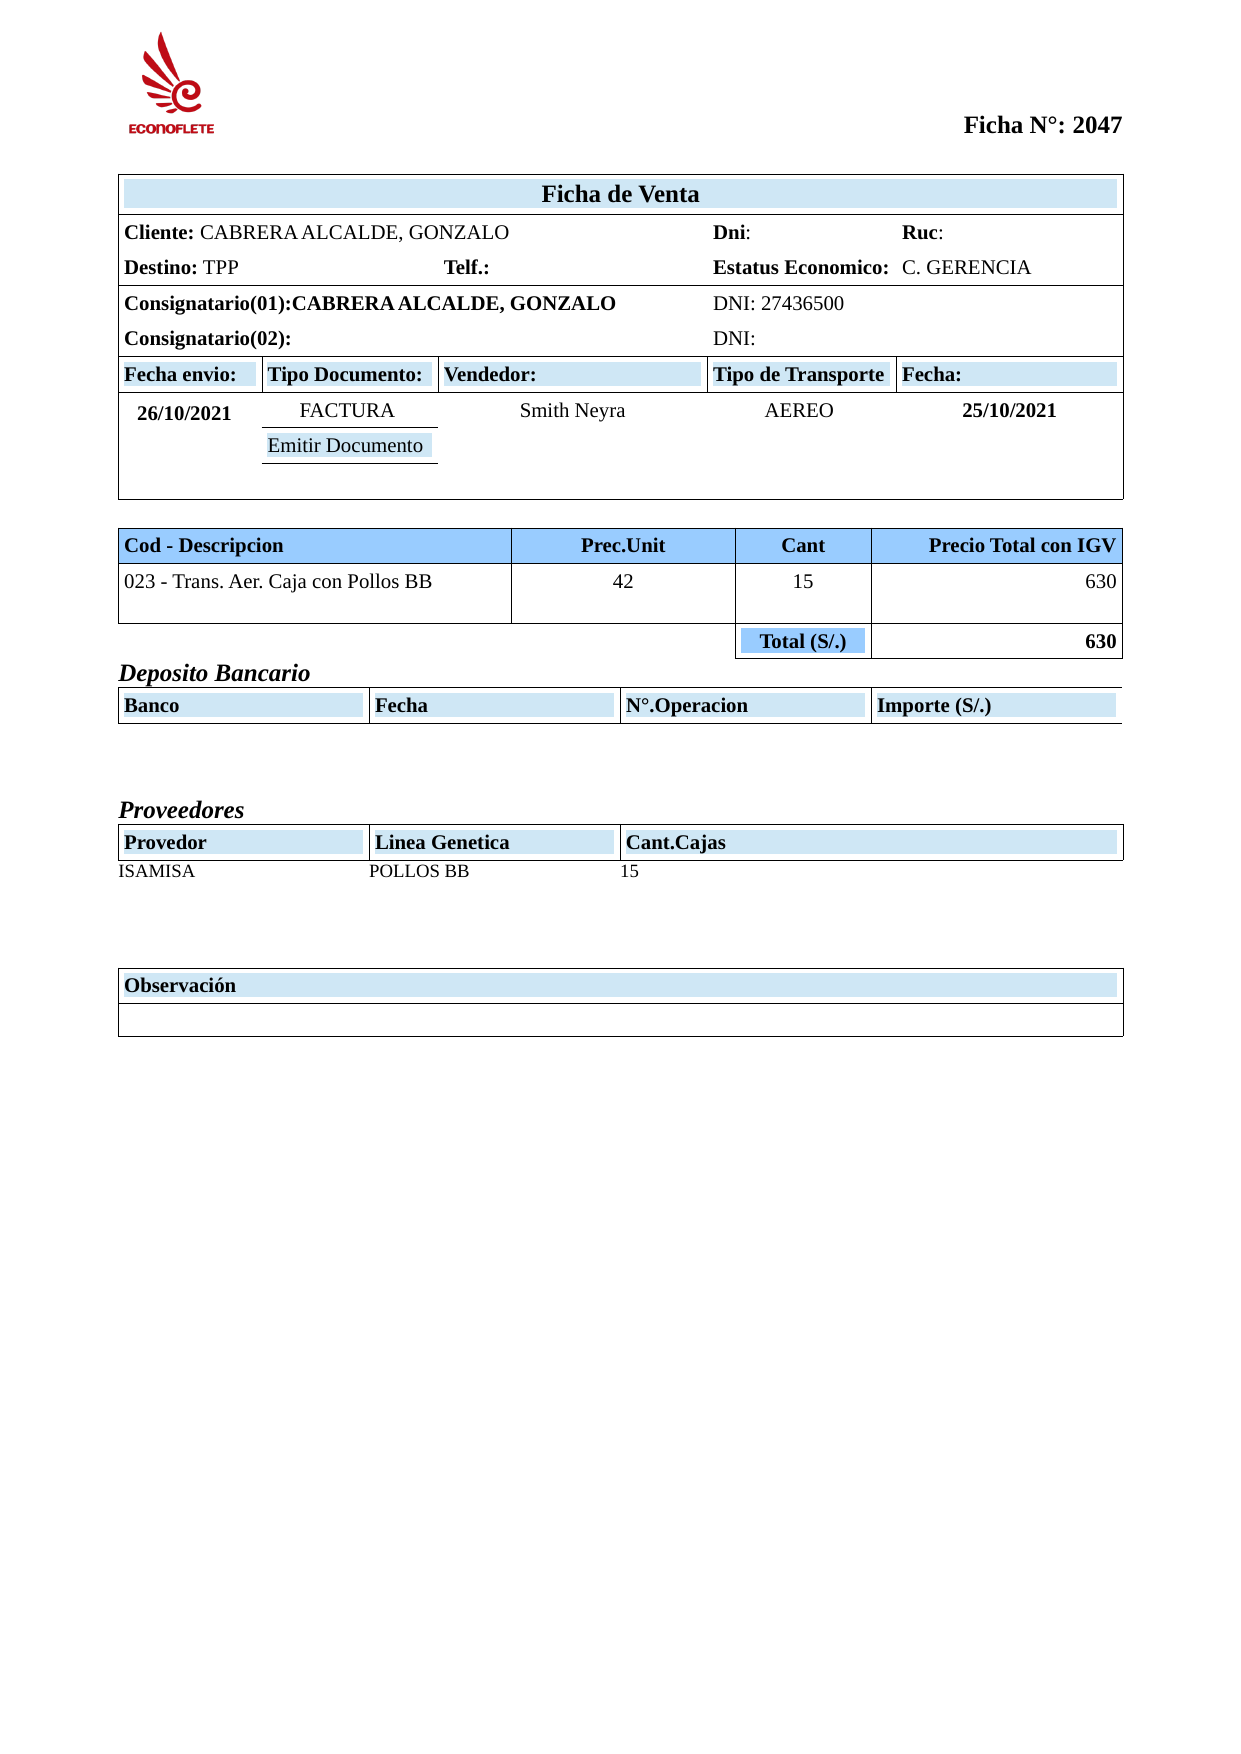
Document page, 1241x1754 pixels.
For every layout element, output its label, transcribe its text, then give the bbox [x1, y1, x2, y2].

table_cell [369, 771, 620, 795]
table_cell [871, 724, 1122, 747]
table_cell [620, 724, 871, 747]
table_cell [369, 724, 620, 747]
table_cell 15 [620, 861, 1123, 881]
table_cell [871, 747, 1122, 771]
table_header Ficha de Venta [119, 175, 1123, 214]
table_header Cant [736, 529, 871, 563]
table_cell ISAMISA [118, 861, 369, 881]
table_header Cant.Cajas [621, 825, 1123, 859]
table_cell 630 [872, 564, 1122, 623]
table_header Cod - Descripcion [119, 529, 511, 563]
table_cell [262, 464, 438, 498]
table_cell [369, 946, 620, 967]
table_header Fecha [370, 688, 620, 723]
table_cell Ruc: [896, 215, 1123, 249]
table_header N°.Operacion [621, 688, 871, 723]
table_cell DNI: 27436500 [707, 286, 1123, 321]
table_cell 15 [736, 564, 871, 623]
table_cell POLLOS BB [369, 861, 620, 881]
table_cell [620, 747, 871, 771]
picture [118, 31, 225, 134]
table_cell 42 [512, 564, 735, 623]
table_cell Total (S/.) [736, 624, 871, 658]
table_header Prec.Unit [512, 529, 735, 563]
table_cell [118, 881, 369, 903]
table_cell 26/10/2021 [119, 393, 262, 498]
table_cell [118, 946, 369, 967]
table_cell Estatus Economico: [707, 249, 896, 285]
table_cell [118, 771, 369, 795]
table_cell Cliente: CABRERA ALCALDE, GONZALO [119, 215, 707, 249]
text Deposito Bancario [118, 658, 1122, 687]
table_header Provedor [119, 825, 369, 859]
table_cell [620, 946, 1123, 967]
table_cell Smith Neyra [438, 393, 707, 498]
table_cell Dni: [707, 215, 896, 249]
table_cell Fecha envio: [119, 357, 262, 392]
table_cell AEREO [707, 393, 896, 498]
table_cell [118, 747, 369, 771]
table_cell [369, 924, 620, 946]
table_header Banco [119, 688, 369, 723]
table_cell [871, 771, 1122, 795]
table_cell FACTURA [262, 393, 438, 427]
table_cell [369, 747, 620, 771]
table_cell Vendedor: [439, 357, 707, 392]
table_header Observación [119, 969, 1123, 1003]
table_cell [118, 924, 369, 946]
table_cell DNI: [707, 321, 1123, 356]
table_header Linea Genetica [370, 825, 620, 859]
table_cell 25/10/2021 [896, 393, 1123, 498]
table_header Precio Total con IGV [872, 529, 1122, 563]
table_cell [620, 903, 1123, 924]
table_cell Tipo Documento: [263, 357, 438, 392]
table_cell [369, 903, 620, 924]
table_cell Consignatario(01):CABRERA ALCALDE, GONZALO [119, 286, 707, 321]
table_cell C. GERENCIA [896, 249, 1123, 285]
table_cell Fecha: [897, 357, 1123, 392]
table_cell 023 - Trans. Aer. Caja con Pollos BB [119, 564, 511, 623]
table_cell Telf.: [438, 249, 707, 285]
table_cell Tipo de Transporte [708, 357, 896, 392]
table_cell [620, 771, 871, 795]
table_header Importe (S/.) [872, 688, 1122, 723]
table_cell Emitir Documento [262, 428, 438, 463]
table_cell [620, 881, 1123, 903]
table_cell [118, 624, 511, 658]
table_cell 630 [872, 624, 1122, 658]
table_cell [620, 924, 1123, 946]
table_cell [369, 881, 620, 903]
table_cell [119, 1004, 1123, 1036]
text Proveedores [118, 795, 1122, 824]
table_cell [118, 903, 369, 924]
table_cell [511, 624, 735, 658]
table_cell Consignatario(02): [119, 321, 707, 356]
table_cell [118, 724, 369, 747]
table_cell Destino: TPP [119, 249, 438, 285]
